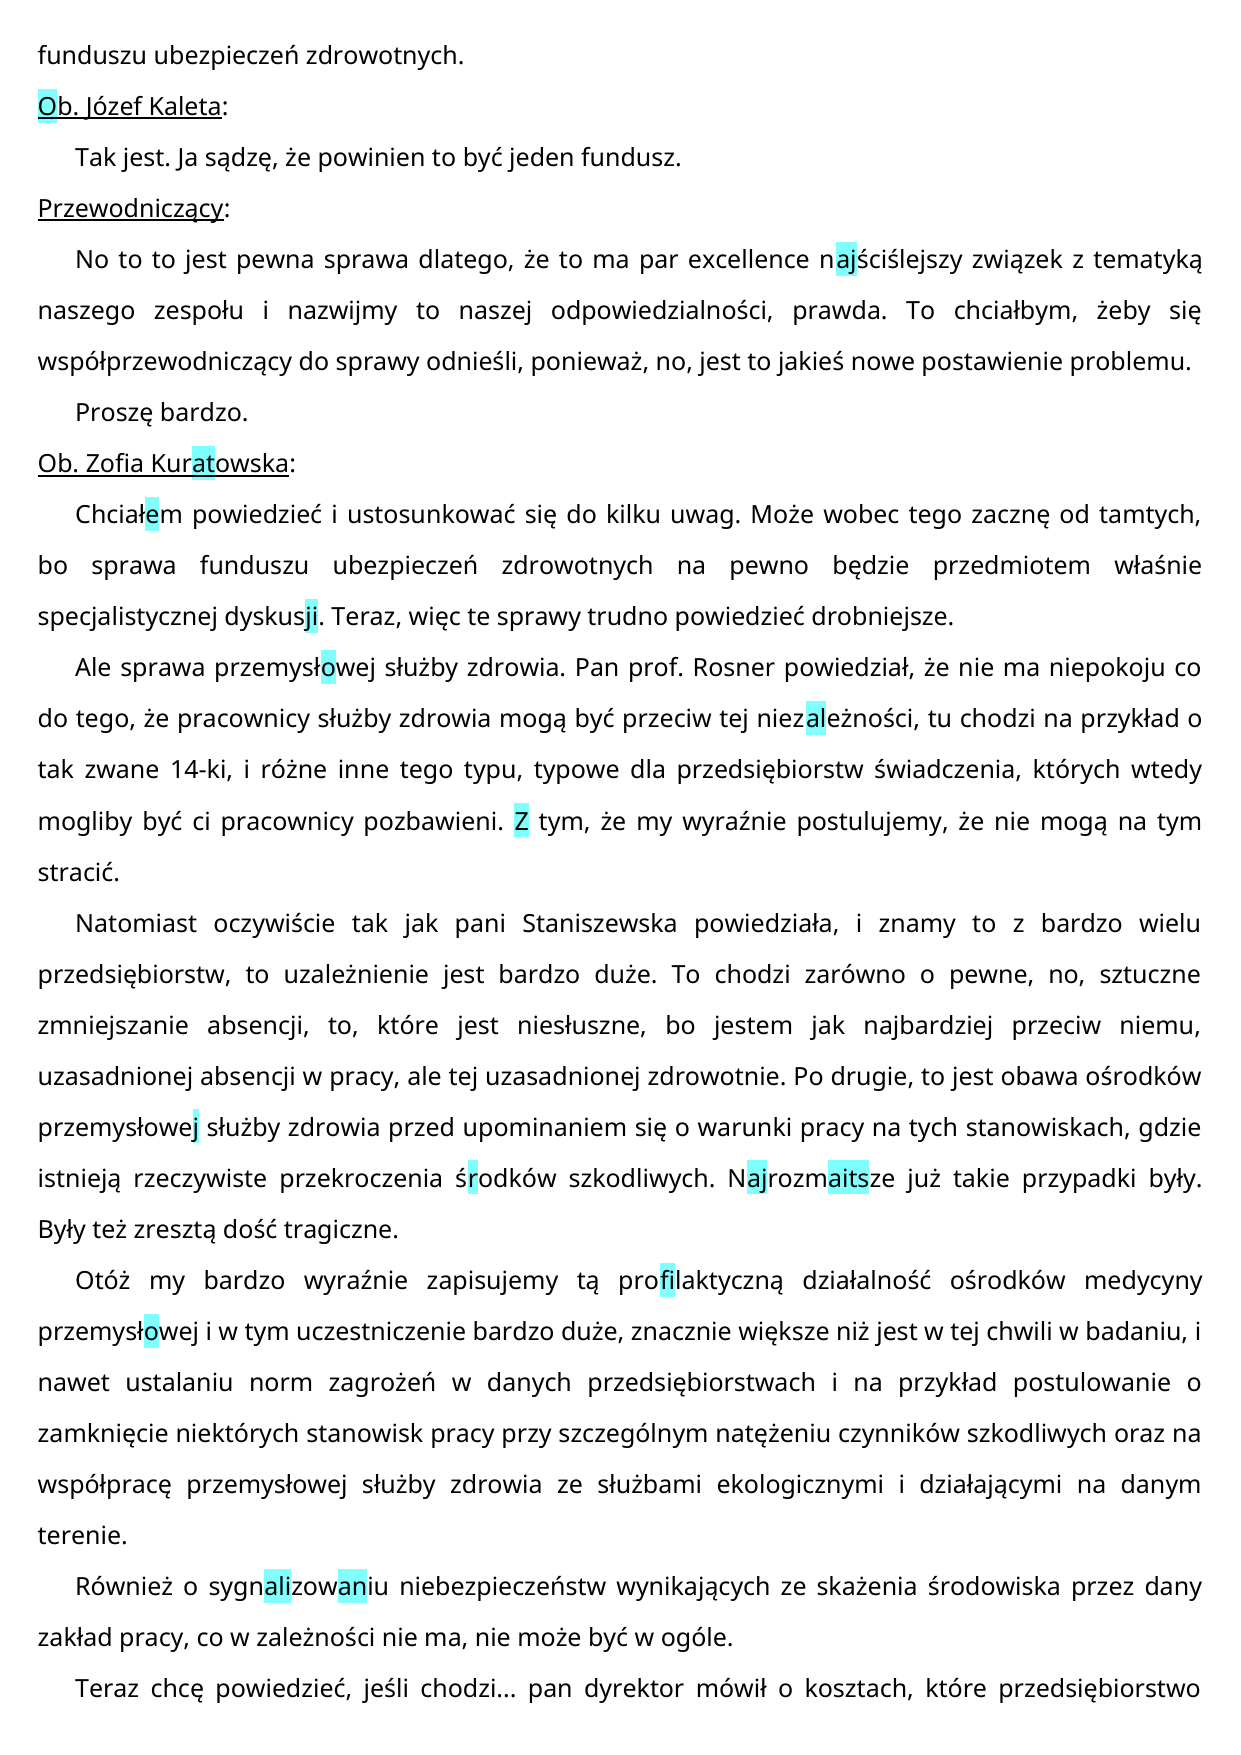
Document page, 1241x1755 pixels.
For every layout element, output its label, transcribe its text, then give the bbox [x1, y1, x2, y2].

text Również o sygnalizowaniu niebezpieczeństw wynikających ze skażenia środowiska przez dany zakład pracy, co w zależności nie ma, nie może być w ogóle. [37, 1569, 1203, 1654]
text Ob. Zofia Kuratowska: [37, 446, 1203, 480]
text Teraz chcę powiedzieć, jeśli chodzi... pan dyrektor mówił o kosztach, które przedsiębiorstwo [37, 1671, 1203, 1705]
text Przewodniczący: [37, 191, 1203, 225]
text Ale sprawa przemysłowej służby zdrowia. Pan prof. Rosner powiedział, że nie ma niepokoju co do tego, że pracownicy służby zdrowia mogą być przeciw tej niezależności, tu chodzi na przykład o tak zwane 14-ki, i różne inne tego typu, typowe dla przedsiębiorstw świadczenia, których wtedy mogliby być ci pracownicy pozbawieni. Z tym, że my wyraźnie postulujemy, że nie mogą na tym stracić. [37, 650, 1203, 888]
text No to to jest pewna sprawa dlatego, że to ma par excellence najściślejszy związek z tematyką naszego zespołu i nazwijmy to naszej odpowiedzialności, prawda. To chciałbym, żeby się współprzewodniczący do sprawy odnieśli, ponieważ, no, jest to jakieś nowe postawienie problemu. [37, 242, 1203, 378]
text funduszu ubezpieczeń zdrowotnych. [37, 37, 1203, 72]
text Otóż my bardzo wyraźnie zapisujemy tą profilaktyczną działalność ośrodków medycyny przemysłowej i w tym uczestniczenie bardzo duże, znacznie większe niż jest w tej chwili w badaniu, i nawet ustalaniu norm zagrożeń w danych przedsiębiorstwach i na przykład postulowanie o zamknięcie niektórych stanowisk pracy przy szczególnym natężeniu czynników szkodliwych oraz na współpracę przemysłowej służby zdrowia ze służbami ekologicznymi i działającymi na danym terenie. [37, 1262, 1203, 1552]
text Natomiast oczywiście tak jak pani Staniszewska powiedziała, i znamy to z bardzo wielu przedsiębiorstw, to uzależnienie jest bardzo duże. To chodzi zarówno o pewne, no, sztuczne zmniejszanie absencji, to, które jest niesłuszne, bo jestem jak najbardziej przeciw niemu, uzasadnionej absencji w pracy, ale tej uzasadnionej zdrowotnie. Po drugie, to jest obawa ośrodków przemysłowej służby zdrowia przed upominaniem się o warunki pracy na tych stanowiskach, gdzie istnieją rzeczywiste przekroczenia środków szkodliwych. Najrozmaitsze już takie przypadki były. Były też zresztą dość tragiczne. [37, 905, 1203, 1246]
text Chciałem powiedzieć i ustosunkować się do kilku uwag. Może wobec tego zacznę od tamtych, bo sprawa funduszu ubezpieczeń zdrowotnych na pewno będzie przedmiotem właśnie specjalistycznej dyskusji. Teraz, więc te sprawy trudno powiedzieć drobniejsze. [37, 497, 1203, 633]
text Tak jest. Ja sądzę, że powinien to być jeden fundusz. [37, 139, 1203, 174]
text Proszę bardzo. [37, 395, 1203, 429]
text Ob. Józef Kaleta: [37, 88, 1203, 123]
